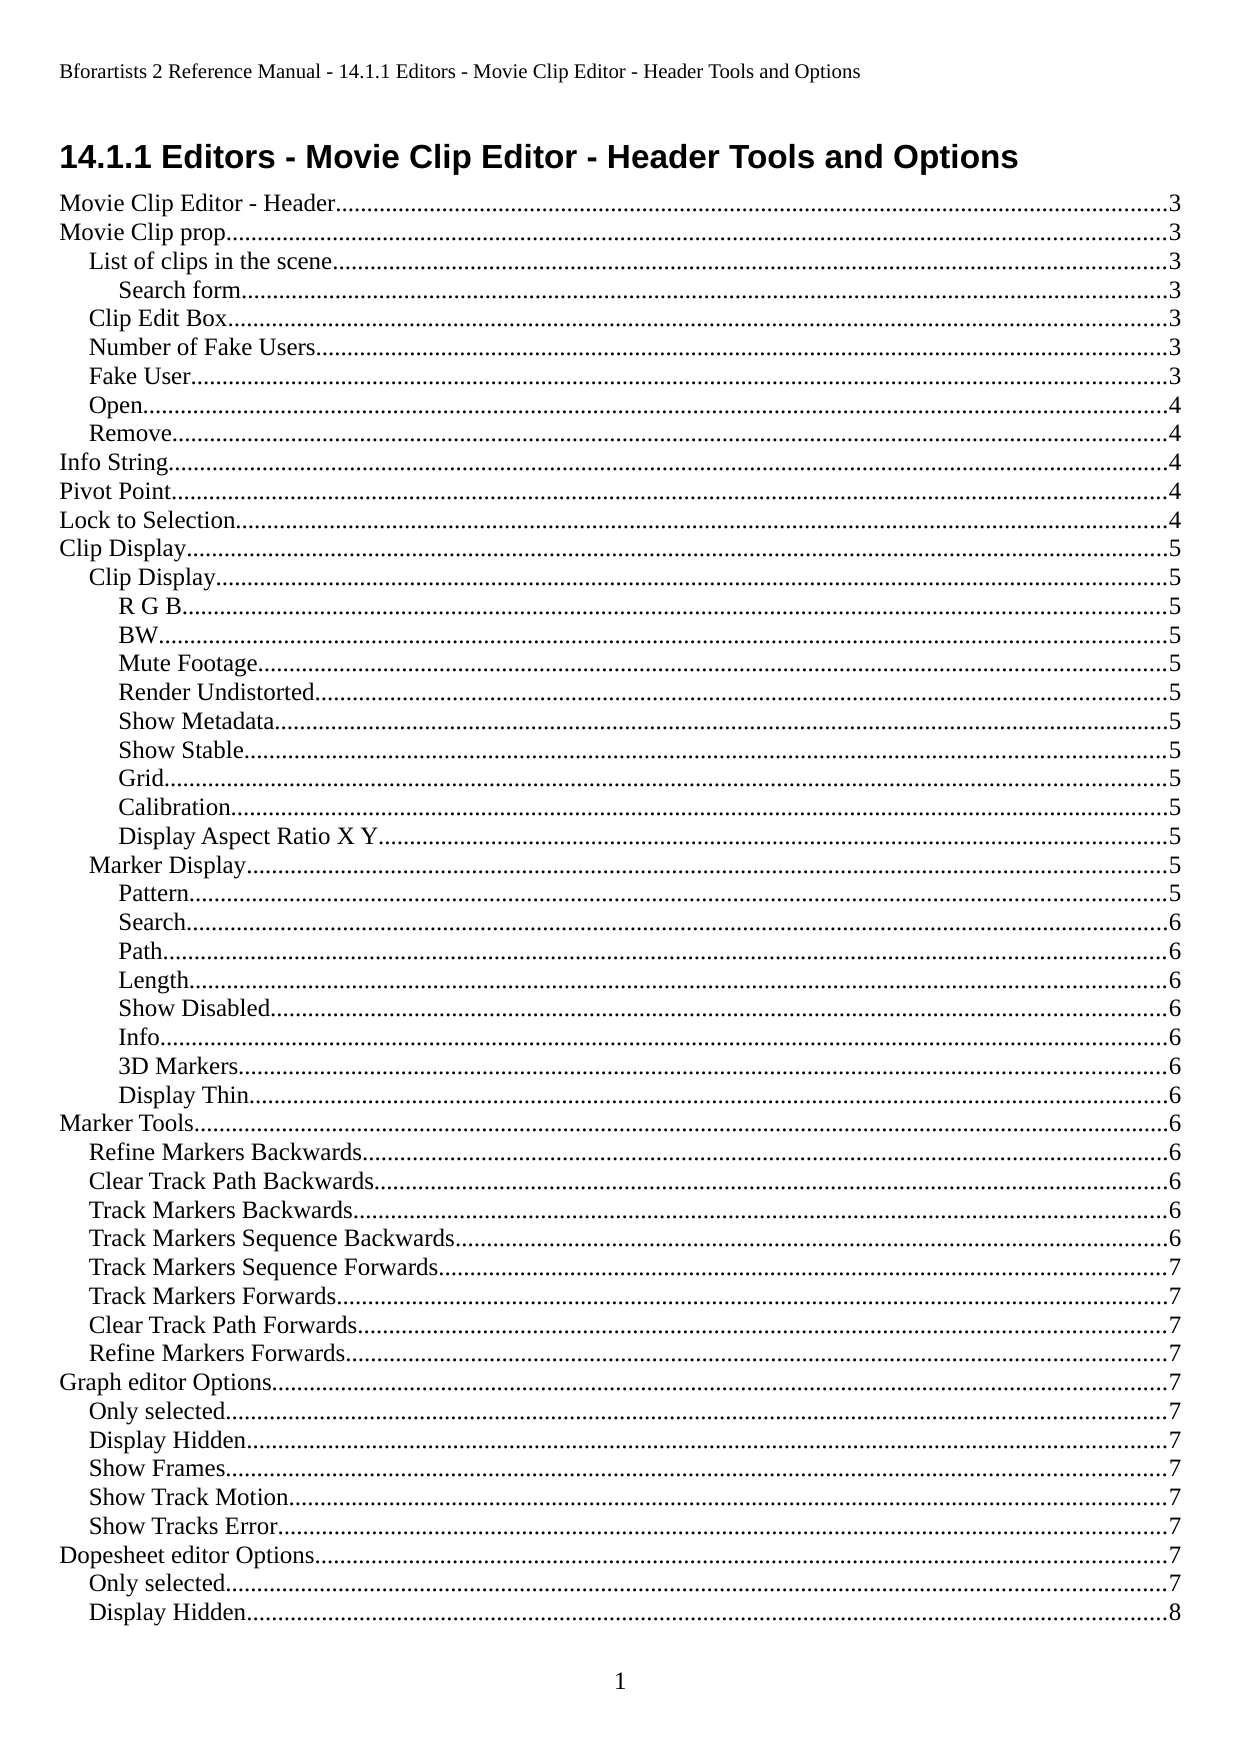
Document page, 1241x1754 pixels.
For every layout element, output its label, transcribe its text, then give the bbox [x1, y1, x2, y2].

text Info 6 [118, 1022, 1181, 1051]
text Movie Clip prop 3 [59, 217, 1181, 246]
text BW 5 [118, 620, 1181, 648]
text Show Track Motion 7 [88, 1482, 1181, 1511]
text Render Undistorted 5 [118, 677, 1181, 706]
text Clip Edit Box 3 [88, 303, 1181, 332]
text R G B 5 [118, 591, 1181, 620]
text Calibration 5 [118, 792, 1181, 821]
text Show Tracks Error 7 [88, 1511, 1181, 1540]
text Remove 4 [88, 418, 1181, 447]
text List of clips in the scene 3 [88, 246, 1181, 275]
text Info String 4 [59, 447, 1181, 476]
text Show Stable 5 [118, 735, 1181, 763]
text Track Markers Sequence Forwards 7 [88, 1252, 1181, 1281]
text Marker Tools 6 [59, 1108, 1181, 1137]
text Pivot Point 4 [59, 476, 1181, 505]
text Clip Display 5 [59, 533, 1181, 562]
text Refine Markers Forwards 7 [88, 1338, 1181, 1367]
text Show Disabled 6 [118, 993, 1181, 1022]
text Search form 3 [118, 275, 1181, 303]
text Show Frames 7 [88, 1453, 1181, 1482]
text Open 4 [88, 390, 1181, 418]
text Dopesheet editor Options 7 [59, 1540, 1181, 1568]
text Fake User 3 [88, 361, 1181, 390]
text Clear Track Path Forwards 7 [88, 1310, 1181, 1338]
text Clip Display 5 [88, 562, 1181, 591]
text Pattern 5 [118, 878, 1181, 907]
text Display Hidden 8 [88, 1597, 1181, 1626]
text Show Metadata 5 [118, 706, 1181, 735]
text Movie Clip Editor - Header 3 [59, 188, 1181, 217]
text Only selected 7 [88, 1568, 1181, 1597]
text Track Markers Forwards 7 [88, 1281, 1181, 1310]
text Display Thin 6 [118, 1080, 1181, 1108]
text Display Aspect Ratio X Y 5 [118, 821, 1181, 850]
subtitle 14.1.1 Editors - Movie Clip Editor - Header Tools and Options [59, 138, 1181, 176]
text Mute Footage 5 [118, 648, 1181, 677]
text Search 6 [118, 907, 1181, 936]
text 3D Markers 6 [118, 1051, 1181, 1080]
text Clear Track Path Backwards 6 [88, 1166, 1181, 1195]
text Track Markers Sequence Backwards 6 [88, 1223, 1181, 1252]
text Display Hidden 7 [88, 1425, 1181, 1453]
text Length 6 [118, 965, 1181, 993]
text Grid 5 [118, 763, 1181, 792]
text Refine Markers Backwards 6 [88, 1137, 1181, 1166]
text Track Markers Backwards 6 [88, 1195, 1181, 1223]
text Path 6 [118, 936, 1181, 965]
text Only selected 7 [88, 1396, 1181, 1425]
text Number of Fake Users 3 [88, 332, 1181, 361]
text Marker Display 5 [88, 850, 1181, 878]
text Lock to Selection 4 [59, 505, 1181, 533]
text Graph editor Options 7 [59, 1367, 1181, 1396]
